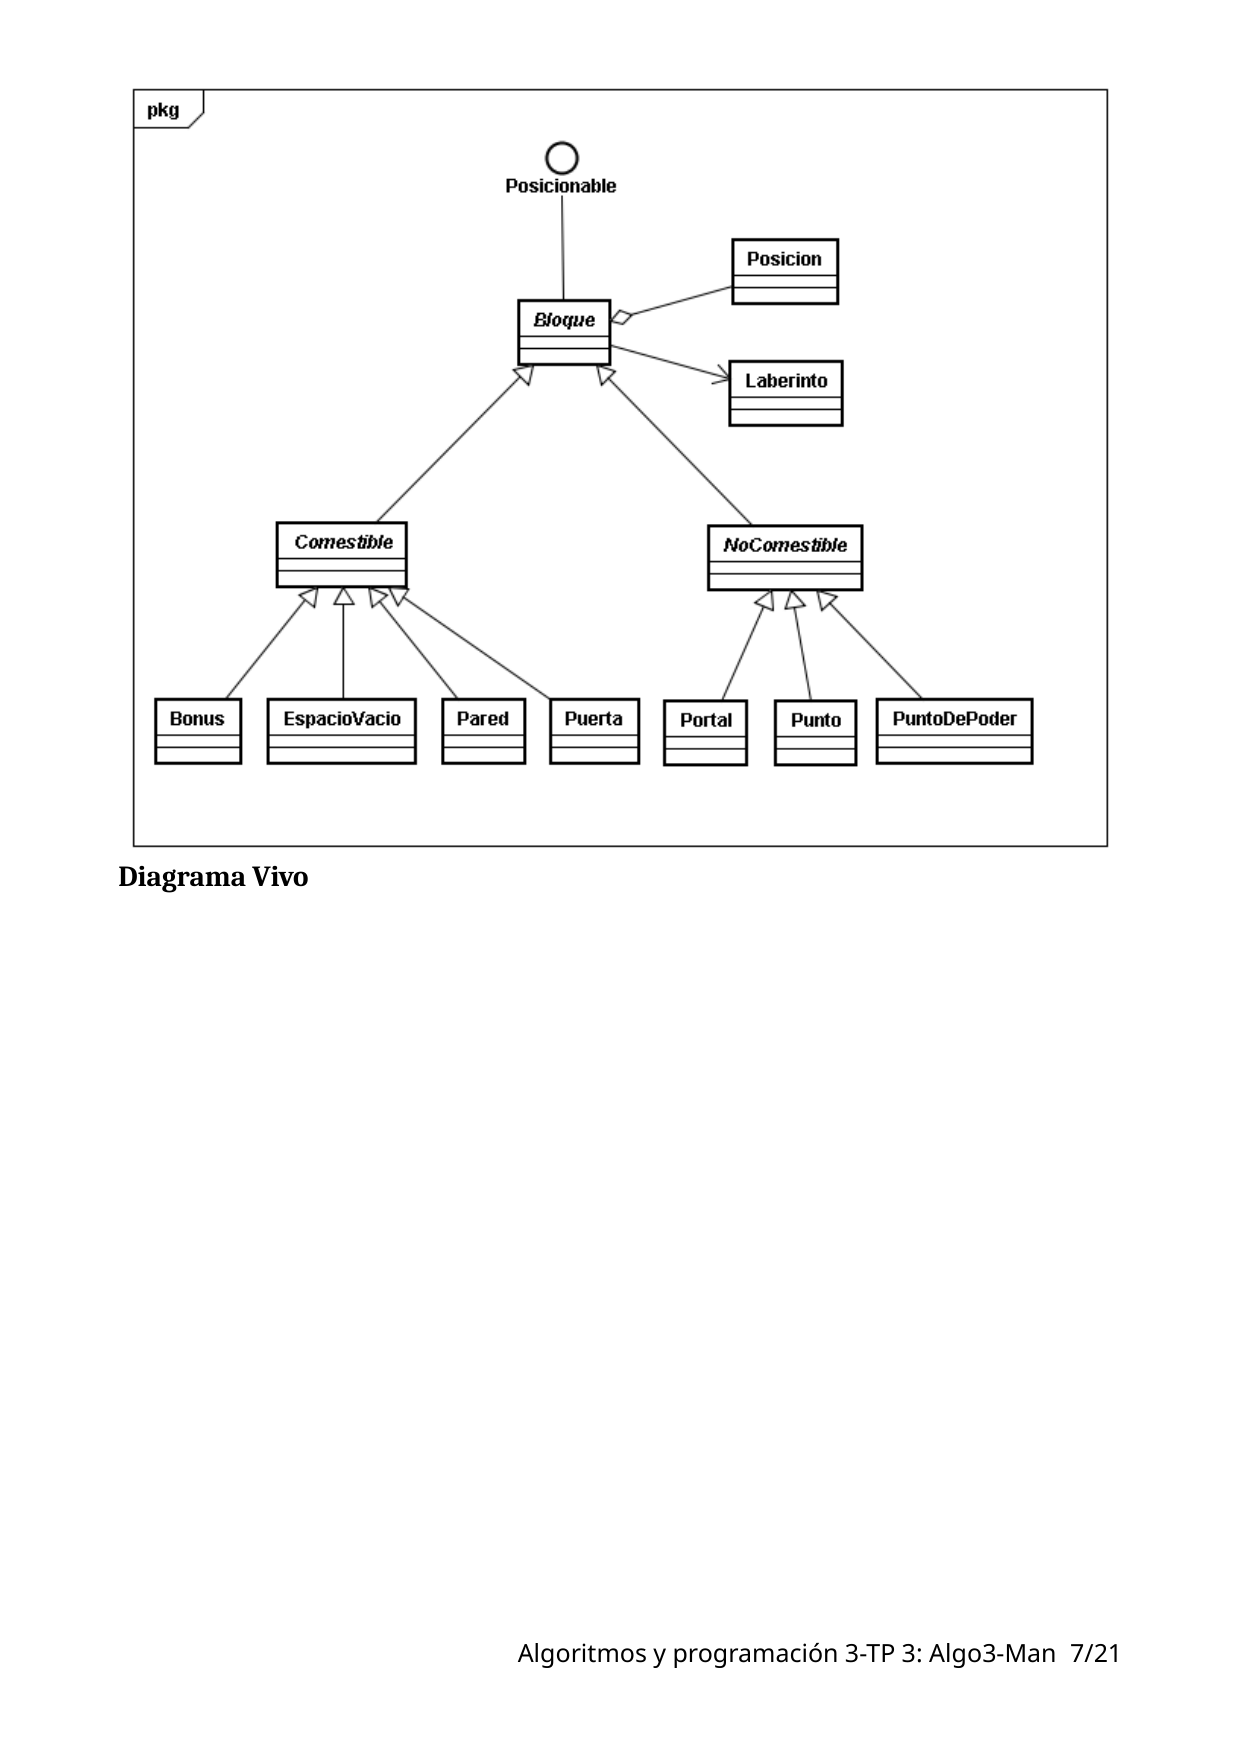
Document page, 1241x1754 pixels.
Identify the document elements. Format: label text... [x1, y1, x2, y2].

picture [118, 75, 1122, 861]
subtitle Diagrama Vivo [118, 861, 1122, 894]
